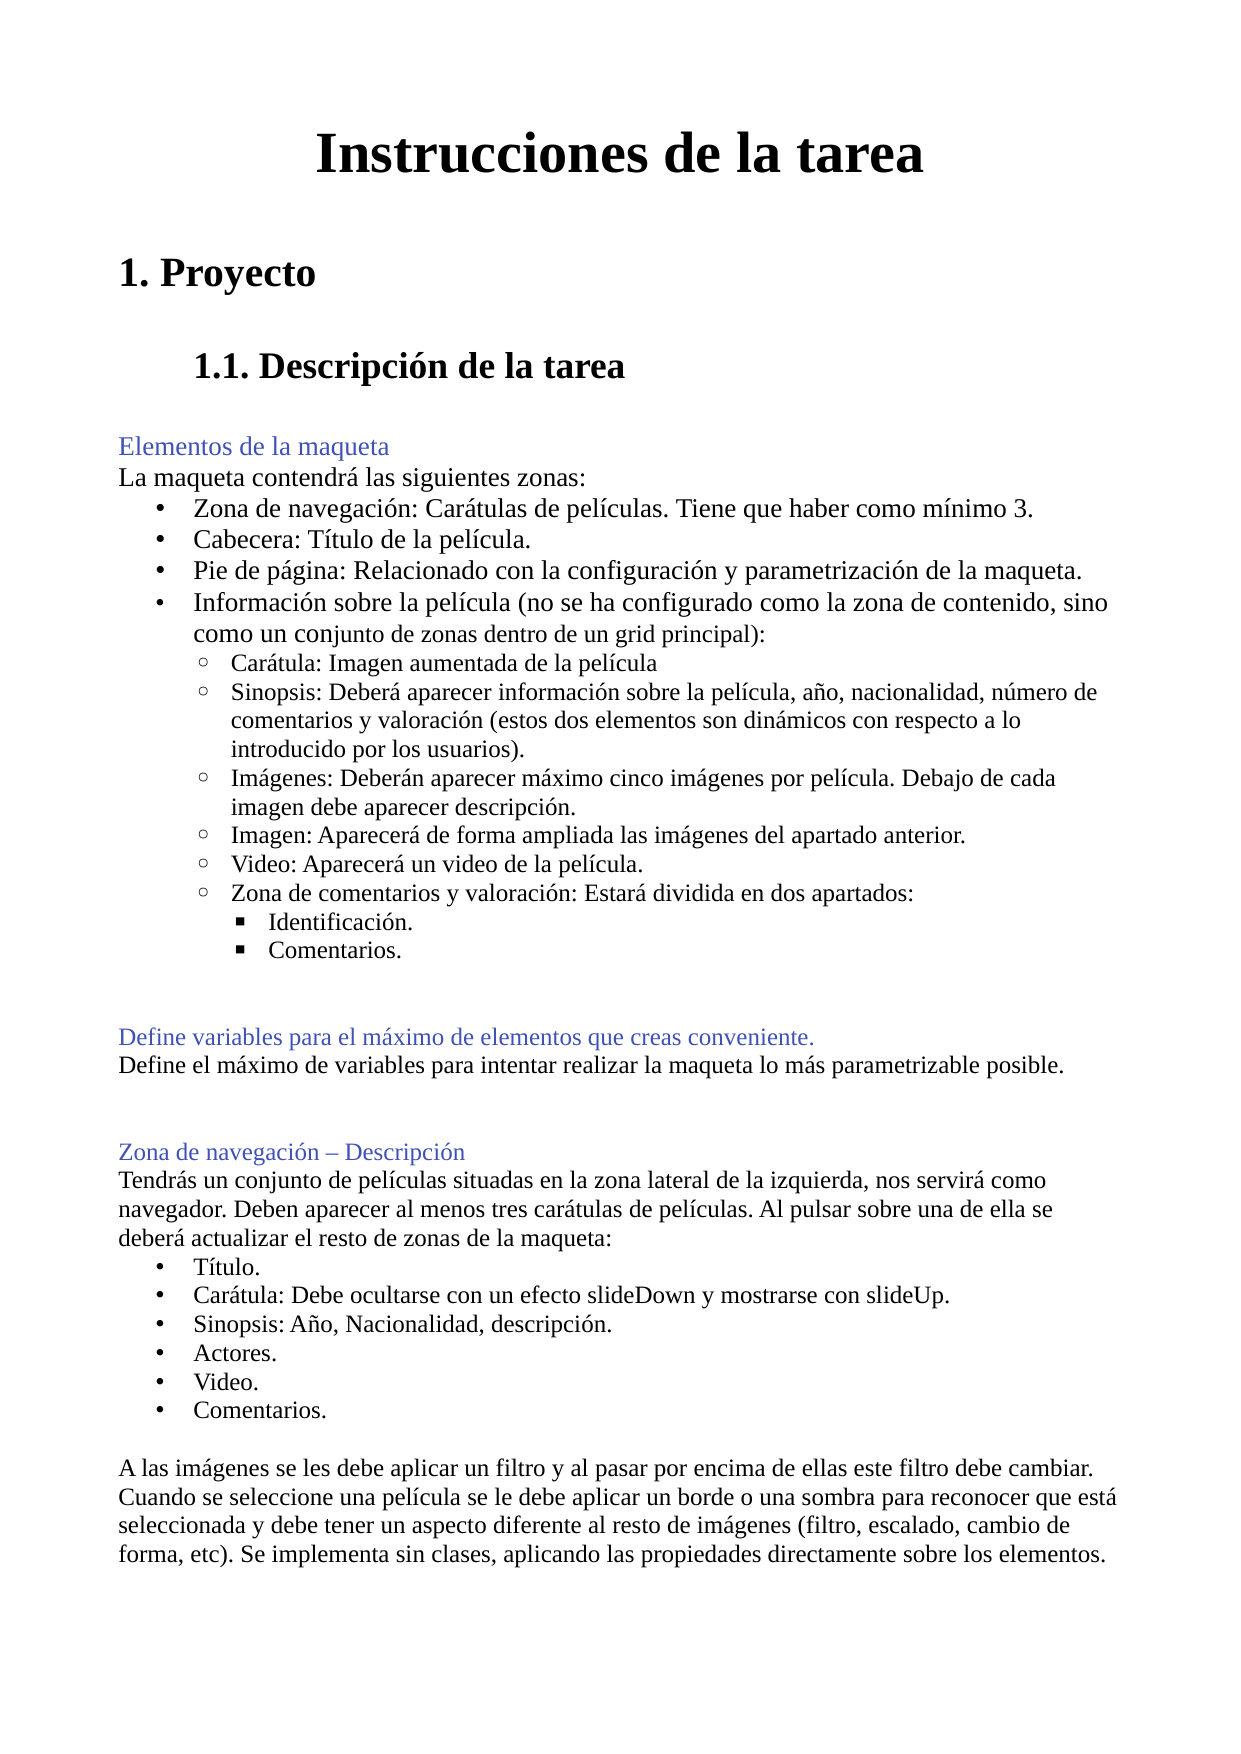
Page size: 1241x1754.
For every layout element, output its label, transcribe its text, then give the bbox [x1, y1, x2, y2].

list Comentarios. [231, 935, 1122, 964]
text La maqueta contendrá las siguientes zonas: [118, 461, 1122, 492]
list Información sobre la película (no se ha configurado como la zona de contenido, sino como un conjunto de zonas dentro de un grid principal): [156, 586, 1122, 648]
list Imágenes: Deberán aparecer máximo cinco imágenes por película. Debajo de cada imagen debe aparecer descripción. [193, 763, 1122, 820]
text Elementos de la maqueta [118, 429, 1122, 461]
list Cabecera: Título de la película. [156, 523, 1122, 554]
list Carátula: Debe ocultarse con un efecto slideDown y mostrarse con slideUp. [156, 1280, 1122, 1309]
list Imagen: Aparecerá de forma ampliada las imágenes del apartado anterior. [193, 820, 1122, 849]
text Define el máximo de variables para intentar realizar la maqueta lo más parametrizable posible. [118, 1050, 1122, 1079]
list 1.1. Descripción de la tarea [156, 343, 1122, 386]
list Comentarios. [156, 1395, 1122, 1424]
list Carátula: Imagen aumentada de la película [193, 648, 1122, 677]
text Tendrás un conjunto de películas situadas en la zona lateral de la izquierda, nos servirá como navegador. Deben aparecer al menos tres carátulas de películas. Al pulsar sobre una de ella se deberá actualizar el resto de zonas de la maqueta: [118, 1165, 1122, 1252]
text Zona de navegación – Descripción [118, 1137, 1122, 1165]
list Video. [156, 1367, 1122, 1395]
list Pie de página: Relacionado con la configuración y parametrización de la maqueta. [156, 554, 1122, 586]
text Instrucciones de la tarea [118, 118, 1122, 185]
list Título. [156, 1252, 1122, 1280]
list Sinopsis: Deberá aparecer información sobre la película, año, nacionalidad, número de comentarios y valoración (estos dos elementos son dinámicos con respecto a lo introducido por los usuarios). [193, 677, 1122, 763]
list Zona de navegación: Carátulas de películas. Tiene que haber como mínimo 3. [156, 492, 1122, 523]
list Identificación. [231, 907, 1122, 935]
text A las imágenes se les debe aplicar un filtro y al pasar por encima de ellas este filtro debe cambiar. Cuando se seleccione una película se le debe aplicar un borde o una sombra para reconocer que está seleccionada y debe tener un aspecto diferente al resto de imágenes (filtro, escalado, cambio de forma, etc). Se implementa sin clases, aplicando las propiedades directamente sobre los elementos. [118, 1453, 1122, 1568]
list Video: Aparecerá un video de la película. [193, 849, 1122, 878]
text Define variables para el máximo de elementos que creas conveniente. [118, 1022, 1122, 1050]
list Zona de comentarios y valoración: Estará dividida en dos apartados: [193, 878, 1122, 907]
list Sinopsis: Año, Nacionalidad, descripción. [156, 1309, 1122, 1338]
text 1. Proyecto [118, 247, 1122, 295]
list Actores. [156, 1338, 1122, 1367]
